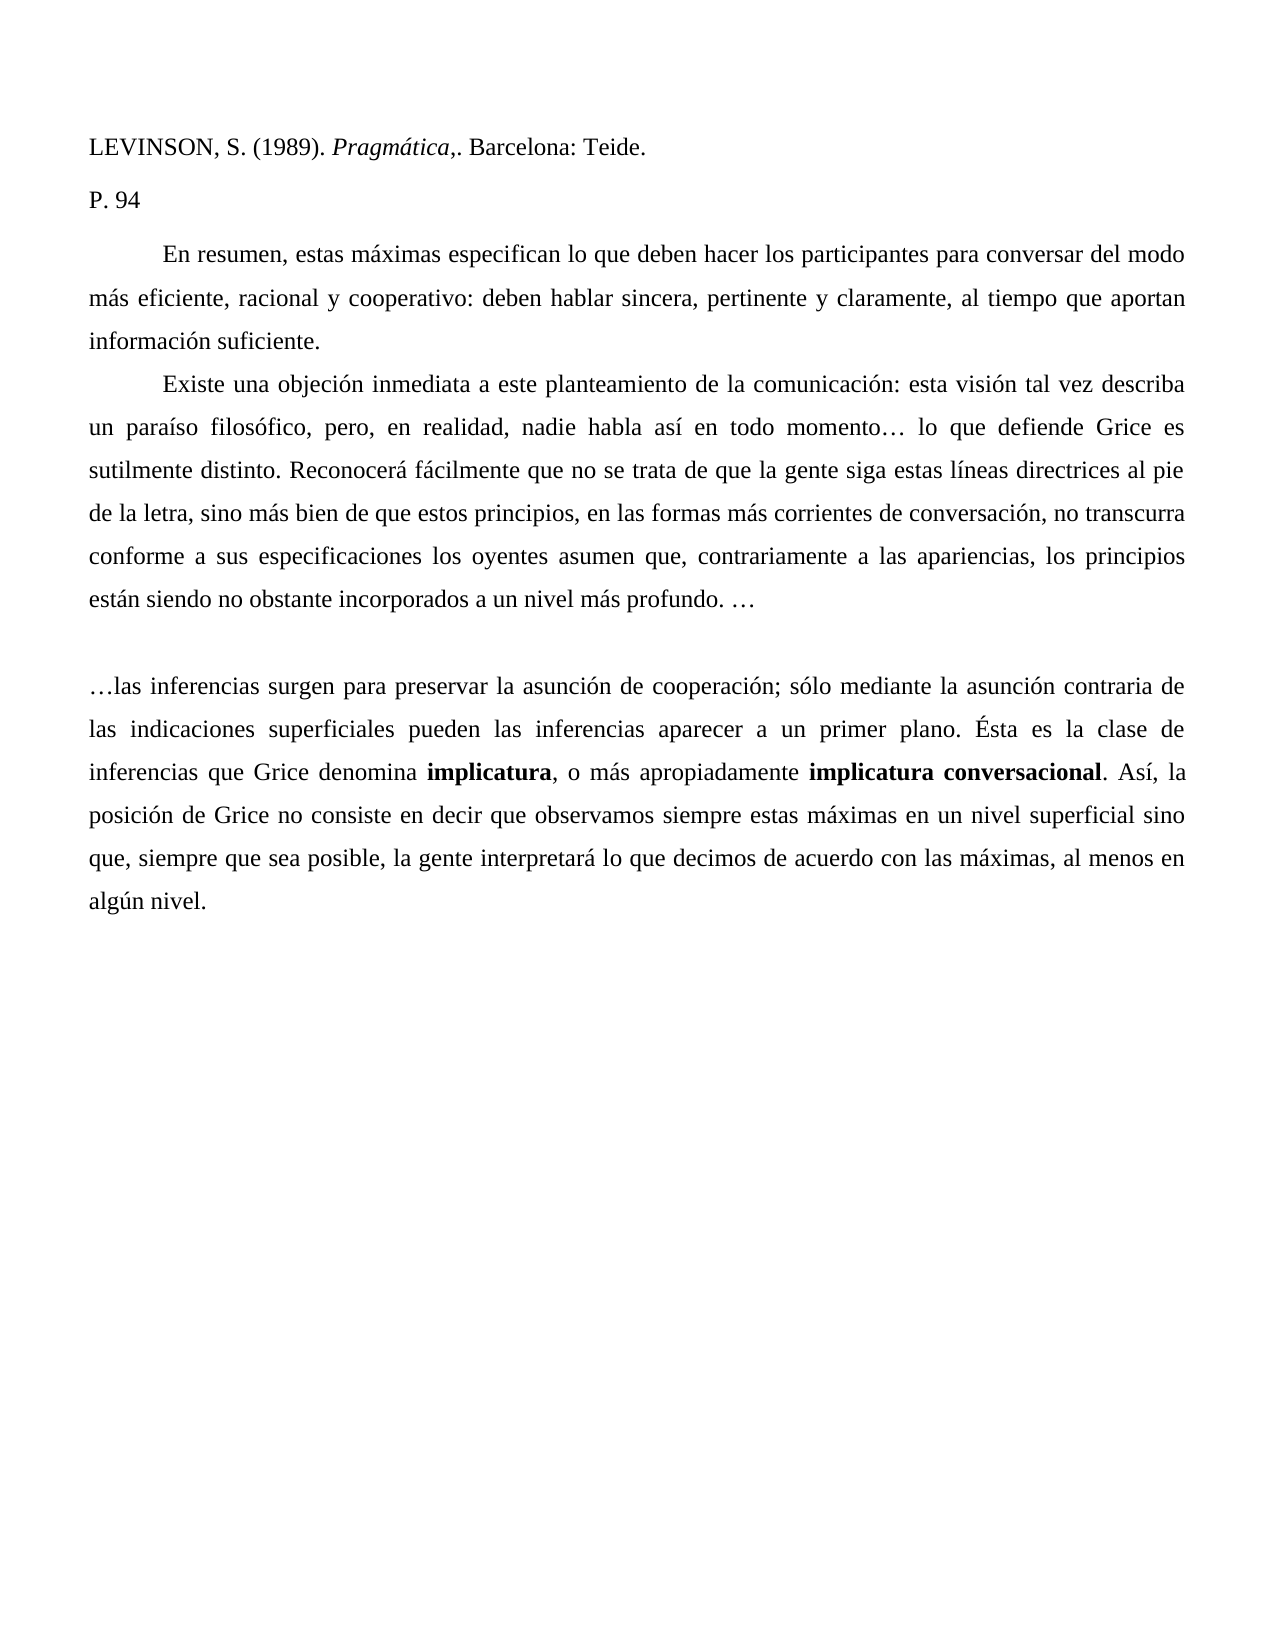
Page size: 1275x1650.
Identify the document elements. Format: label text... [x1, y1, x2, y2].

text P. 94 [89, 186, 1186, 214]
text En resumen, estas máximas especifican lo que deben hacer los participantes para conversar del modo más eficiente, racional y cooperativo: deben hablar sincera, pertinente y claramente, al tiempo que aportan información suficiente. [89, 239, 1186, 354]
text …las inferencias surgen para preservar la asunción de cooperación; sólo mediante la asunción contraria de las indicaciones superficiales pueden las inferencias aparecer a un primer plano. Ésta es la clase de inferencias que Grice denomina implicatura, o más apropiadamente implicatura conversacional. Así, la posición de Grice no consiste en decir que observamos siempre estas máximas en un nivel superficial sino que, siempre que sea posible, la gente interpretará lo que decimos de acuerdo con las máximas, al menos en algún nivel. [89, 671, 1186, 915]
text LEVINSON, S. (1989). Pragmática,. Barcelona: Teide. [89, 132, 1186, 161]
text Existe una objeción inmediata a este planteamiento de la comunicación: esta visión tal vez describa un paraíso filosófico, pero, en realidad, nadie habla así en todo momento… lo que defiende Grice es sutilmente distinto. Reconocerá fácilmente que no se trata de que la gente siga estas líneas directrices al pie de la letra, sino más bien de que estos principios, en las formas más corrientes de conversación, no transcurra conforme a sus especificaciones los oyentes asumen que, contrariamente a las apariencias, los principios están siendo no obstante incorporados a un nivel más profundo. … [89, 369, 1186, 613]
